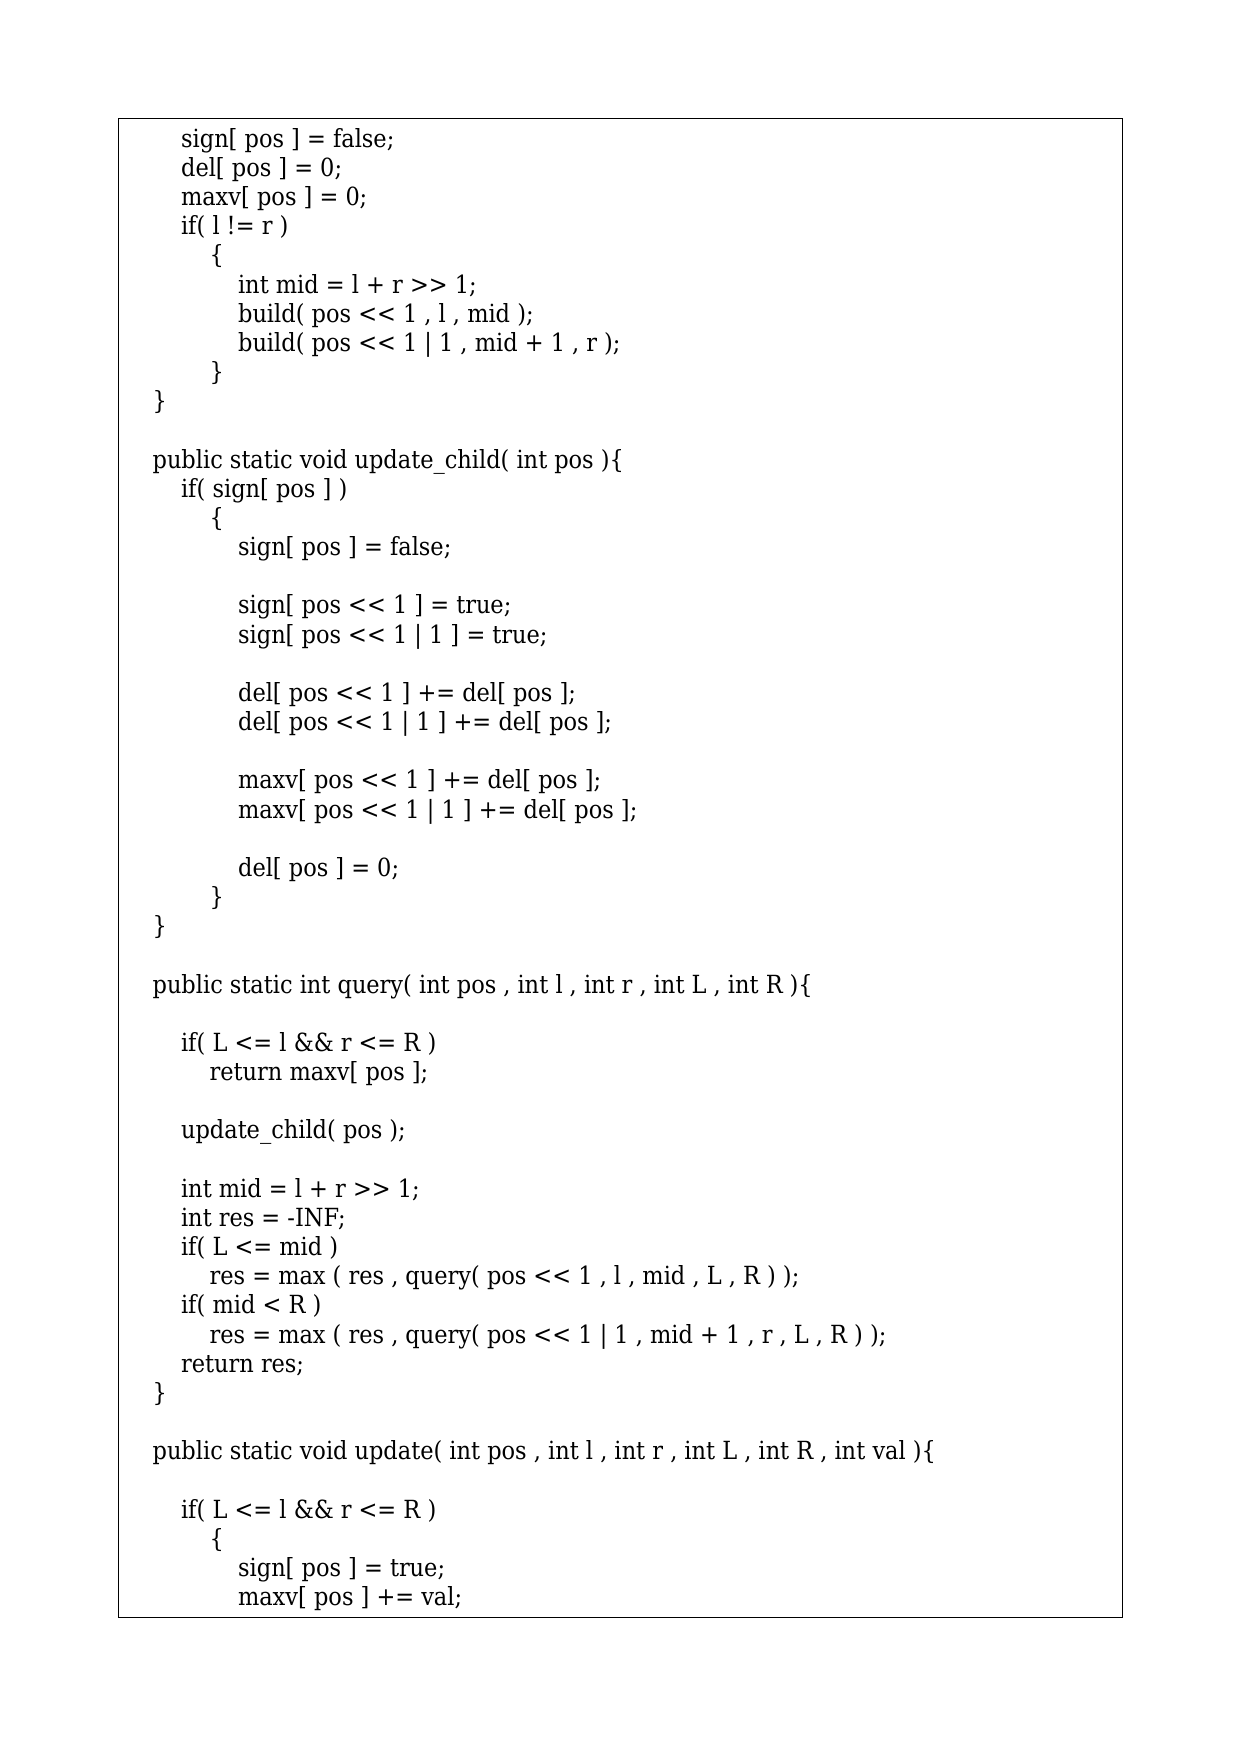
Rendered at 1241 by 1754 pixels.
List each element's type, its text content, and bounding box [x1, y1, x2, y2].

table_header sign[ pos ] = false; del[ pos ] = 0; maxv[ pos ] = 0; if( l != r ) { int mid = l + r >> 1; build( pos << 1 , l , mid ); build( pos << 1 | 1 , mid + 1 , r ); } } public static void update_child( int pos ){ if( sign[ pos ] ) { sign[ pos ] = false; sign[ pos << 1 ] = true; sign[ pos << 1 | 1 ] = true; del[ pos << 1 ] += del[ pos ]; del[ pos << 1 | 1 ] += del[ pos ]; maxv[ pos << 1 ] += del[ pos ]; maxv[ pos << 1 | 1 ] += del[ pos ]; del[ pos ] = 0; } } public static int query( int pos , int l , int r , int L , int R ){ if( L <= l && r <= R ) return maxv[ pos ]; update_child( pos ); int mid = l + r >> 1; int res = -INF; if( L <= mid ) res = max ( res , query( pos << 1 , l , mid , L , R ) ); if( mid < R ) res = max ( res , query( pos << 1 | 1 , mid + 1 , r , L , R ) ); return res; } public static void update( int pos , int l , int r , int L , int R , int val ){ if( L <= l && r <= R ) { sign[ pos ] = true; maxv[ pos ] += val; [119, 119, 1122, 1617]
